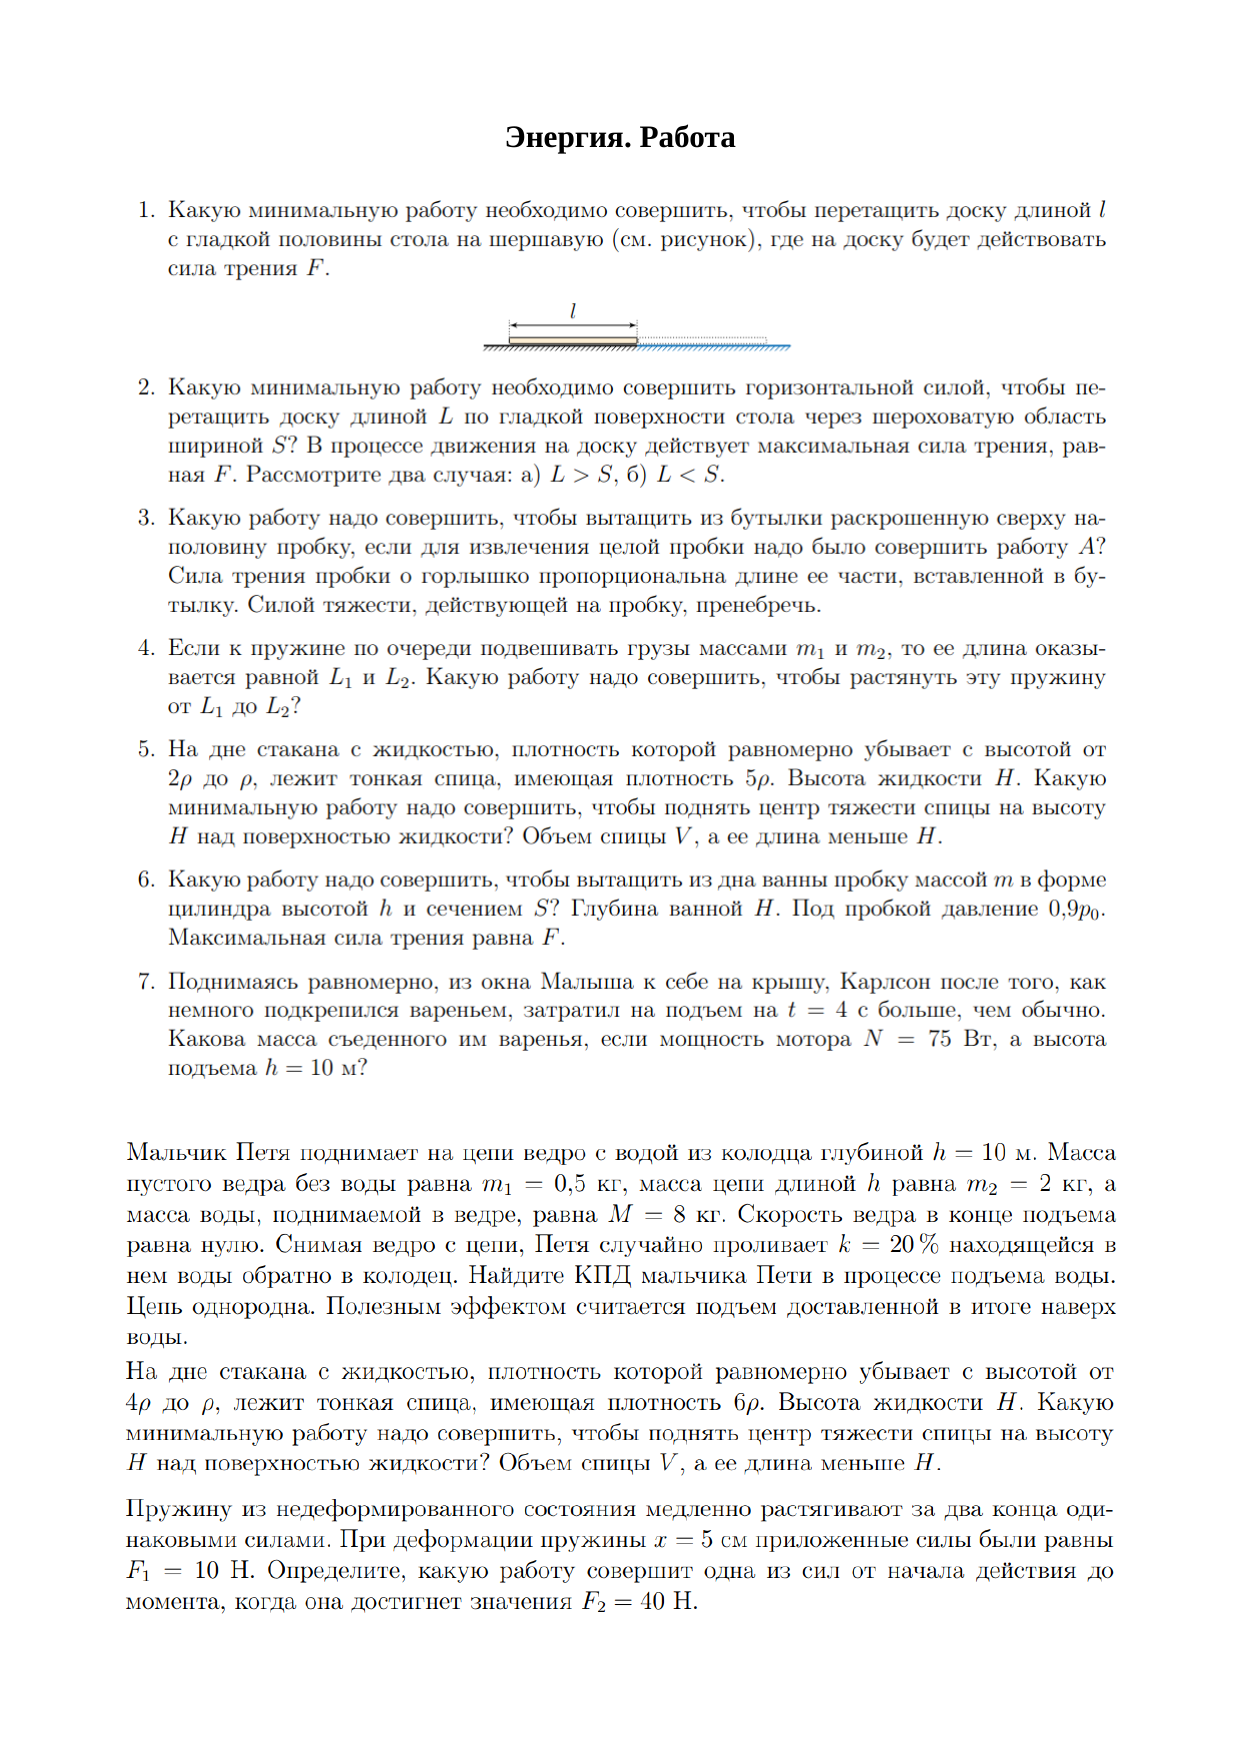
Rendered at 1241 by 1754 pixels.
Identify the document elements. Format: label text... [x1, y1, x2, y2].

text Энергия. Работа [118, 118, 1122, 154]
picture [118, 190, 1123, 1099]
picture [118, 1134, 1123, 1618]
